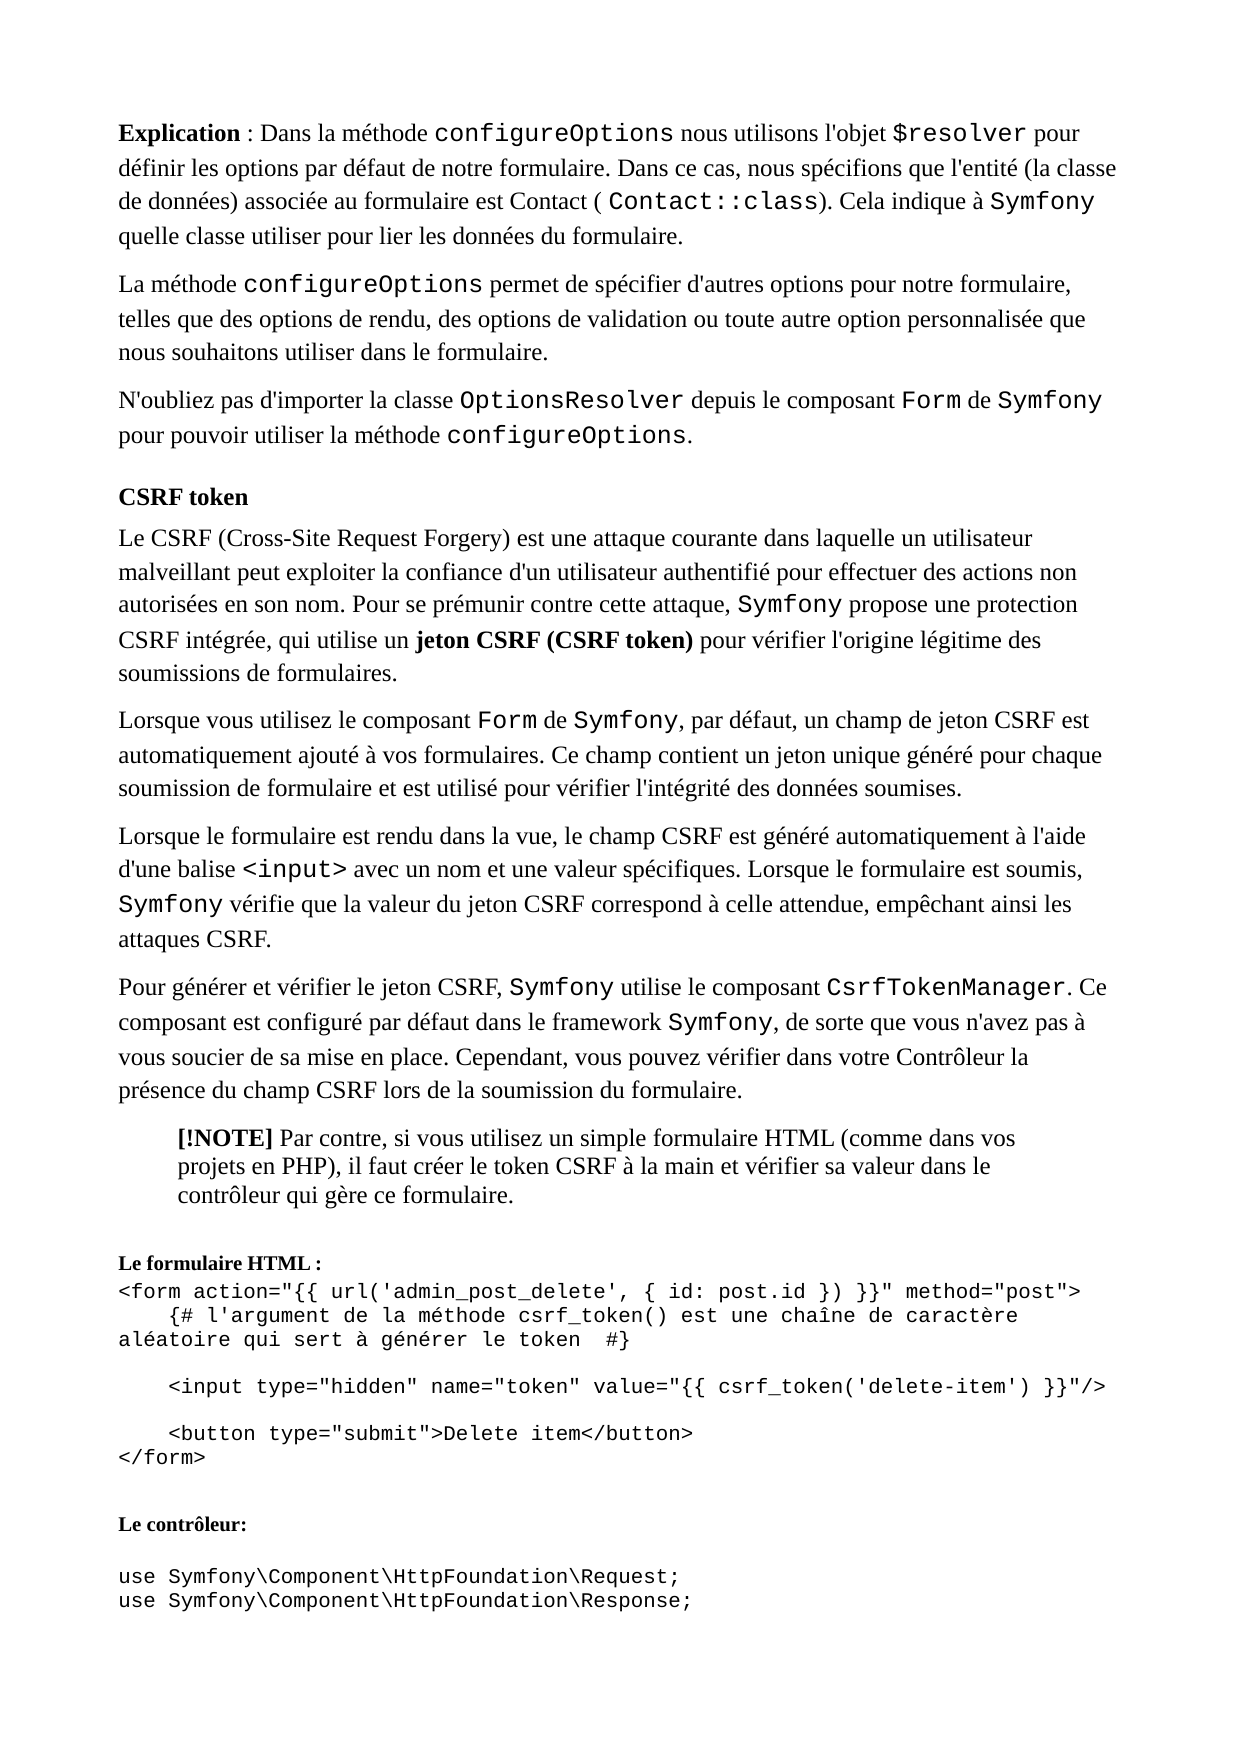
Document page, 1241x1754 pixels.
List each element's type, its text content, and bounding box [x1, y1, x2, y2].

text use Symfony\Component\HttpFoundation\Response; [118, 1590, 1122, 1614]
text <button type="submit">Delete item</button> [118, 1423, 1122, 1447]
text Le CSRF (Cross-Site Request Forgery) est une attaque courante dans laquelle un utilisateur malveillant peut exploiter la confiance d'un utilisateur authentifié pour effectuer des actions non autorisées en son nom. Pour se prémunir contre cette attaque, Symfony propose une protection CSRF intégrée, qui utilise un jeton CSRF (CSRF token) pour vérifier l'origine légitime des soumissions de formulaires. [118, 523, 1122, 686]
text use Symfony\Component\HttpFoundation\Request; [118, 1566, 1122, 1590]
subtitle CSRF token [118, 482, 1122, 511]
text Lorsque le formulaire est rendu dans la vue, le champ CSRF est généré automatiquement à l'aide d'une balise <input> avec un nom et une valeur spécifiques. Lorsque le formulaire est soumis, Symfony vérifie que la valeur du jeton CSRF correspond à celle attendue, empêchant ainsi les attaques CSRF. [118, 821, 1122, 953]
text La méthode configureOptions permet de spécifier d'autres options pour notre formulaire, telles que des options de rendu, des options de validation ou toute autre option personnalisée que nous souhaitons utiliser dans le formulaire. [118, 269, 1122, 366]
text Explication : Dans la méthode configureOptions nous utilisons l'objet $resolver pour définir les options par défaut de notre formulaire. Dans ce cas, nous spécifions que l'entité (la classe de données) associée au formulaire est Contact ( Contact::class). Cela indique à Symfony quelle classe utiliser pour lier les données du formulaire. [118, 118, 1122, 250]
text [!NOTE] Par contre, si vous utilisez un simple formulaire HTML (comme dans vos projets en PHP), il faut créer le token CSRF à la main et vérifier sa valeur dans le contrôleur qui gère ce formulaire. [177, 1123, 1063, 1209]
text Pour générer et vérifier le jeton CSRF, Symfony utilise le composant CsrfTokenManager. Ce composant est configuré par défaut dans le framework Symfony, de sorte que vous n'avez pas à vous soucier de sa mise en place. Cependant, vous pouvez vérifier dans votre Contrôleur la présence du champ CSRF lors de la soumission du formulaire. [118, 972, 1122, 1104]
text <input type="hidden" name="token" value="{{ csrf_token('delete-item') }}"/> [118, 1376, 1122, 1399]
text <form action="{{ url('admin_post_delete', { id: post.id }) }}" method="post"> [118, 1281, 1122, 1305]
text </form> [118, 1447, 1122, 1470]
text N'oubliez pas d'importer la classe OptionsResolver depuis le composant Form de Symfony pour pouvoir utiliser la méthode configureOptions. [118, 385, 1122, 451]
subtitle Le formulaire HTML : [118, 1251, 1122, 1275]
text {# l'argument de la méthode csrf_token() est une chaîne de caractère aléatoire qui sert à générer le token #} [118, 1305, 1122, 1352]
subtitle Le contrôleur: [118, 1512, 1122, 1536]
text Lorsque vous utilisez le composant Form de Symfony, par défaut, un champ de jeton CSRF est automatiquement ajouté à vos formulaires. Ce champ contient un jeton unique généré pour chaque soumission de formulaire et est utilisé pour vérifier l'intégrité des données soumises. [118, 705, 1122, 802]
